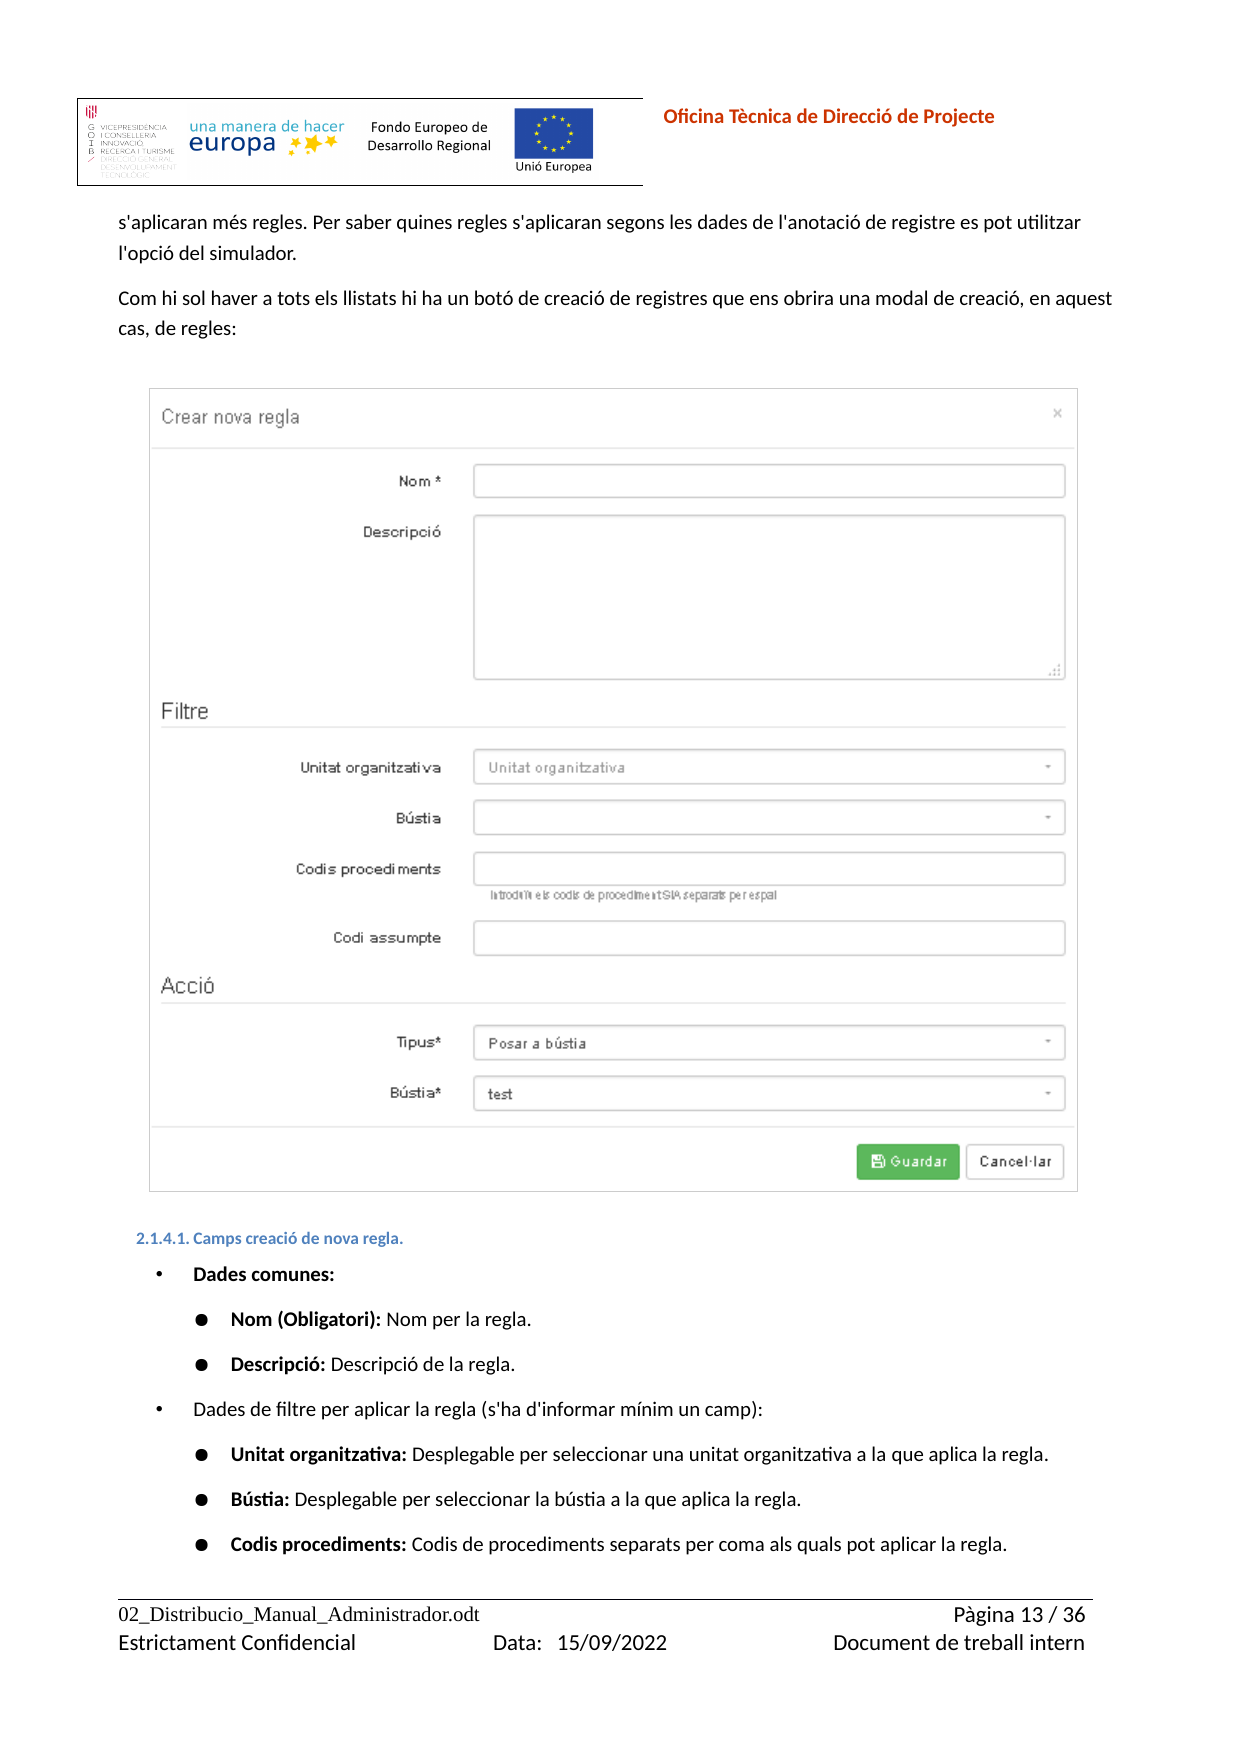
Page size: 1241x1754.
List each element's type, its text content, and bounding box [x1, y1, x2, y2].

subtitle Camps creació de nova regla. [136, 1228, 1122, 1249]
list Nom (Obligatori): Nom per la regla. [193, 1307, 1122, 1332]
text Com hi sol haver a tots els llistats hi ha un botó de creació de registres que ens obrira una modal de creació, en aquest cas, de regles: [118, 285, 1122, 341]
list Bústia: Desplegable per seleccionar la bústia a la que aplica la regla. [193, 1487, 1122, 1512]
list Unitat organitzativa: Desplegable per seleccionar una unitat organitzativa a la que aplica la regla. [193, 1442, 1122, 1467]
picture [187, 103, 599, 180]
list Dades comunes: [156, 1262, 1122, 1287]
picture [151, 391, 1075, 1189]
list Descripció: Descripció de la regla. [193, 1352, 1122, 1377]
list Codis procediments: Codis de procediments separats per coma als quals pot aplicar la regla. [193, 1532, 1122, 1557]
text s'aplicaran més regles. Per saber quines regles s'aplicaran segons les dades de l'anotació de registre es pot utilitzar l'opció del simulador. [118, 209, 1122, 265]
list Dades de filtre per aplicar la regla (s'ha d'informar mínim un camp): [156, 1397, 1122, 1422]
picture [82, 103, 181, 180]
